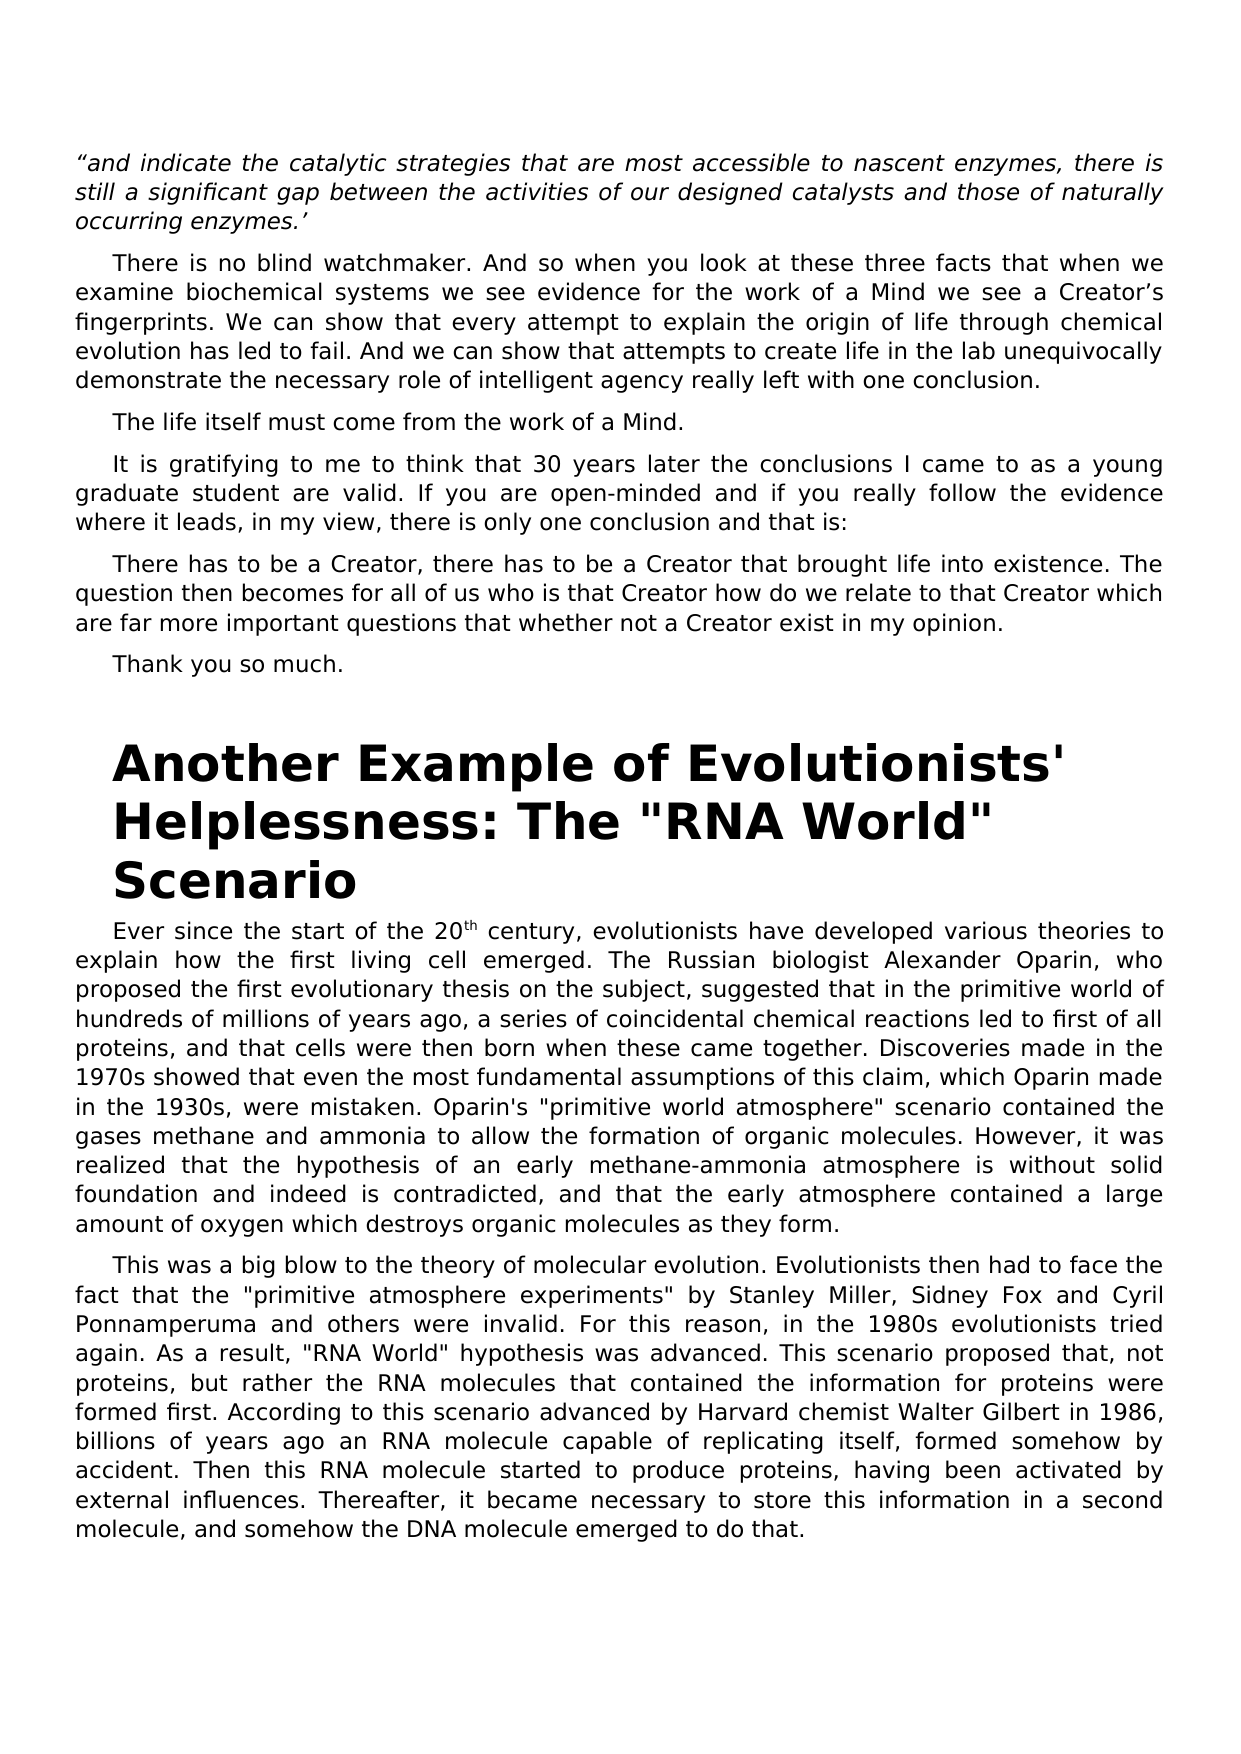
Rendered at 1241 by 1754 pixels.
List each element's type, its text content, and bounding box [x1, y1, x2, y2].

text There has to be a Creator, there has to be a Creator that brought life into existence. The question then becomes for all of us who is that Creator how do we relate to that Creator which are far more important questions that whether not a Creator exist in my opinion. [75, 551, 1165, 636]
text This was a big blow to the theory of molecular evolution. Evolutionists then had to face the fact that the "primitive atmosphere experiments" by Stanley Miller, Sidney Fox and Cyril Ponnamperuma and others were invalid. For this reason, in the 1980s evolutionists tried again. As a result, "RNA World" hypothesis was advanced. This scenario proposed that, not proteins, but rather the RNA molecules that contained the information for proteins were formed first. According to this scenario advanced by Harvard chemist Walter Gilbert in 1986, billions of years ago an RNA molecule capable of replicating itself, formed somehow by accident. Then this RNA molecule started to produce proteins, having been activated by external influences. Thereafter, it became necessary to store this information in a second molecule, and somehow the DNA molecule emerged to do that. [75, 1253, 1165, 1543]
text The life itself must come from the work of a Mind. [75, 409, 1165, 436]
text Ever since the start of the 20th century, evolutionists have developed various theories to explain how the first living cell emerged. The Russian biologist Alexander Oparin, who proposed the first evolutionary thesis on the subject, suggested that in the primitive world of hundreds of millions of years ago, a series of coincidental chemical reactions led to first of all proteins, and that cells were then born when these came together. Discoveries made in the 1970s showed that even the most fundamental assumptions of this claim, which Oparin made in the 1930s, were mistaken. Oparin's "primitive world atmosphere" scenario contained the gases methane and ammonia to allow the formation of organic molecules. However, it was realized that the hypothesis of an early methane-ammonia atmosphere is without solid foundation and indeed is contradicted, and that the early atmosphere contained a large amount of oxygen which destroys organic molecules as they form. [75, 918, 1165, 1237]
subtitle Another Example of Evolutionists' Helplessness: The "RNA World" Scenario [112, 735, 1165, 910]
text “and indicate the catalytic strategies that are most accessible to nascent enzymes, there is still a significant gap between the activities of our designed catalysts and those of naturally occurring enzymes.’ [75, 150, 1165, 235]
text It is gratifying to me to think that 30 years later the conclusions I came to as a young graduate student are valid. If you are open-minded and if you really follow the evidence where it leads, in my view, there is only one conclusion and that is: [75, 451, 1165, 536]
text Thank you so much. [75, 652, 1165, 678]
text There is no blind watchmaker. And so when you look at these three facts that when we examine biochemical systems we see evidence for the work of a Mind we see a Creator’s fingerprints. We can show that every attempt to explain the origin of life through chemical evolution has led to fail. And we can show that attempts to create life in the lab unequivocally demonstrate the necessary role of intelligent agency really left with one conclusion. [75, 250, 1165, 394]
